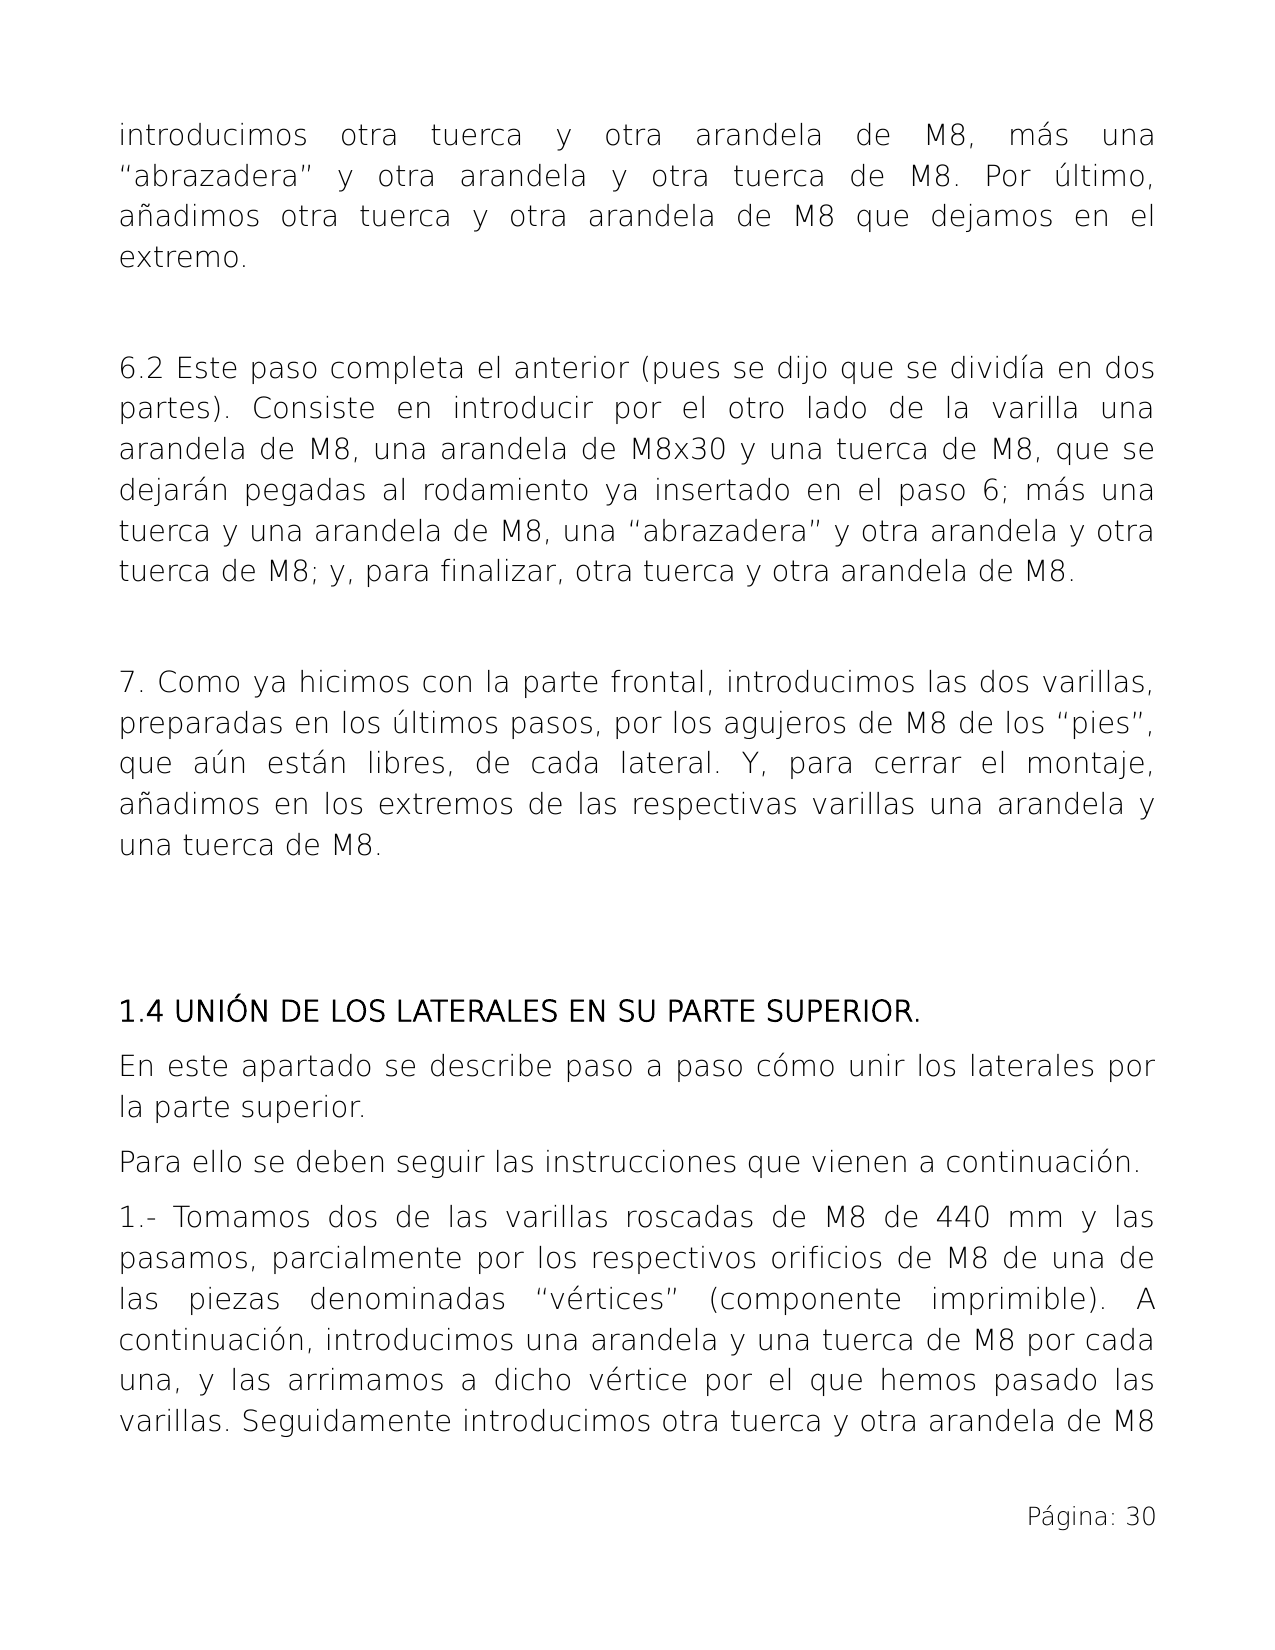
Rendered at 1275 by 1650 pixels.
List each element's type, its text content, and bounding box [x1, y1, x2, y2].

text Para ello se deben seguir las instrucciones que vienen a continuación. [118, 1145, 1157, 1179]
text 1.4 UNIÓN DE LOS LATERALES EN SU PARTE SUPERIOR. [118, 994, 1157, 1028]
text 7. Como ya hicimos con la parte frontal, introducimos las dos varillas, preparadas en los últimos pasos, por los agujeros de M8 de los “pies”, que aún están libres, de cada lateral. Y, para cerrar el montaje, añadimos en los extremos de las respectivas varillas una arandela y una tuerca de M8. [118, 665, 1157, 862]
text 6.2 Este paso completa el anterior (pues se dijo que se dividía en dos partes). Consiste en introducir por el otro lado de la varilla una arandela de M8, una arandela de M8x30 y una tuerca de M8, que se dejarán pegadas al rodamiento ya insertado en el paso 6; más una tuerca y una arandela de M8, una “abrazadera” y otra arandela y otra tuerca de M8; y, para finalizar, otra tuerca y otra arandela de M8. [118, 351, 1157, 588]
text En este apartado se describe paso a paso cómo unir los laterales por la parte superior. [118, 1049, 1157, 1124]
text 1.- Tomamos dos de las varillas roscadas de M8 de 440 mm y las pasamos, parcialmente por los respectivos orificios de M8 de una de las piezas denominadas “vértices” (componente imprimible). A continuación, introducimos una arandela y una tuerca de M8 por cada una, y las arrimamos a dicho vértice por el que hemos pasado las varillas. Seguidamente introducimos otra tuerca y otra arandela de M8 [118, 1201, 1157, 1438]
text introducimos otra tuerca y otra arandela de M8, más una “abrazadera” y otra arandela y otra tuerca de M8. Por último, añadimos otra tuerca y otra arandela de M8 que dejamos en el extremo. [118, 118, 1157, 274]
